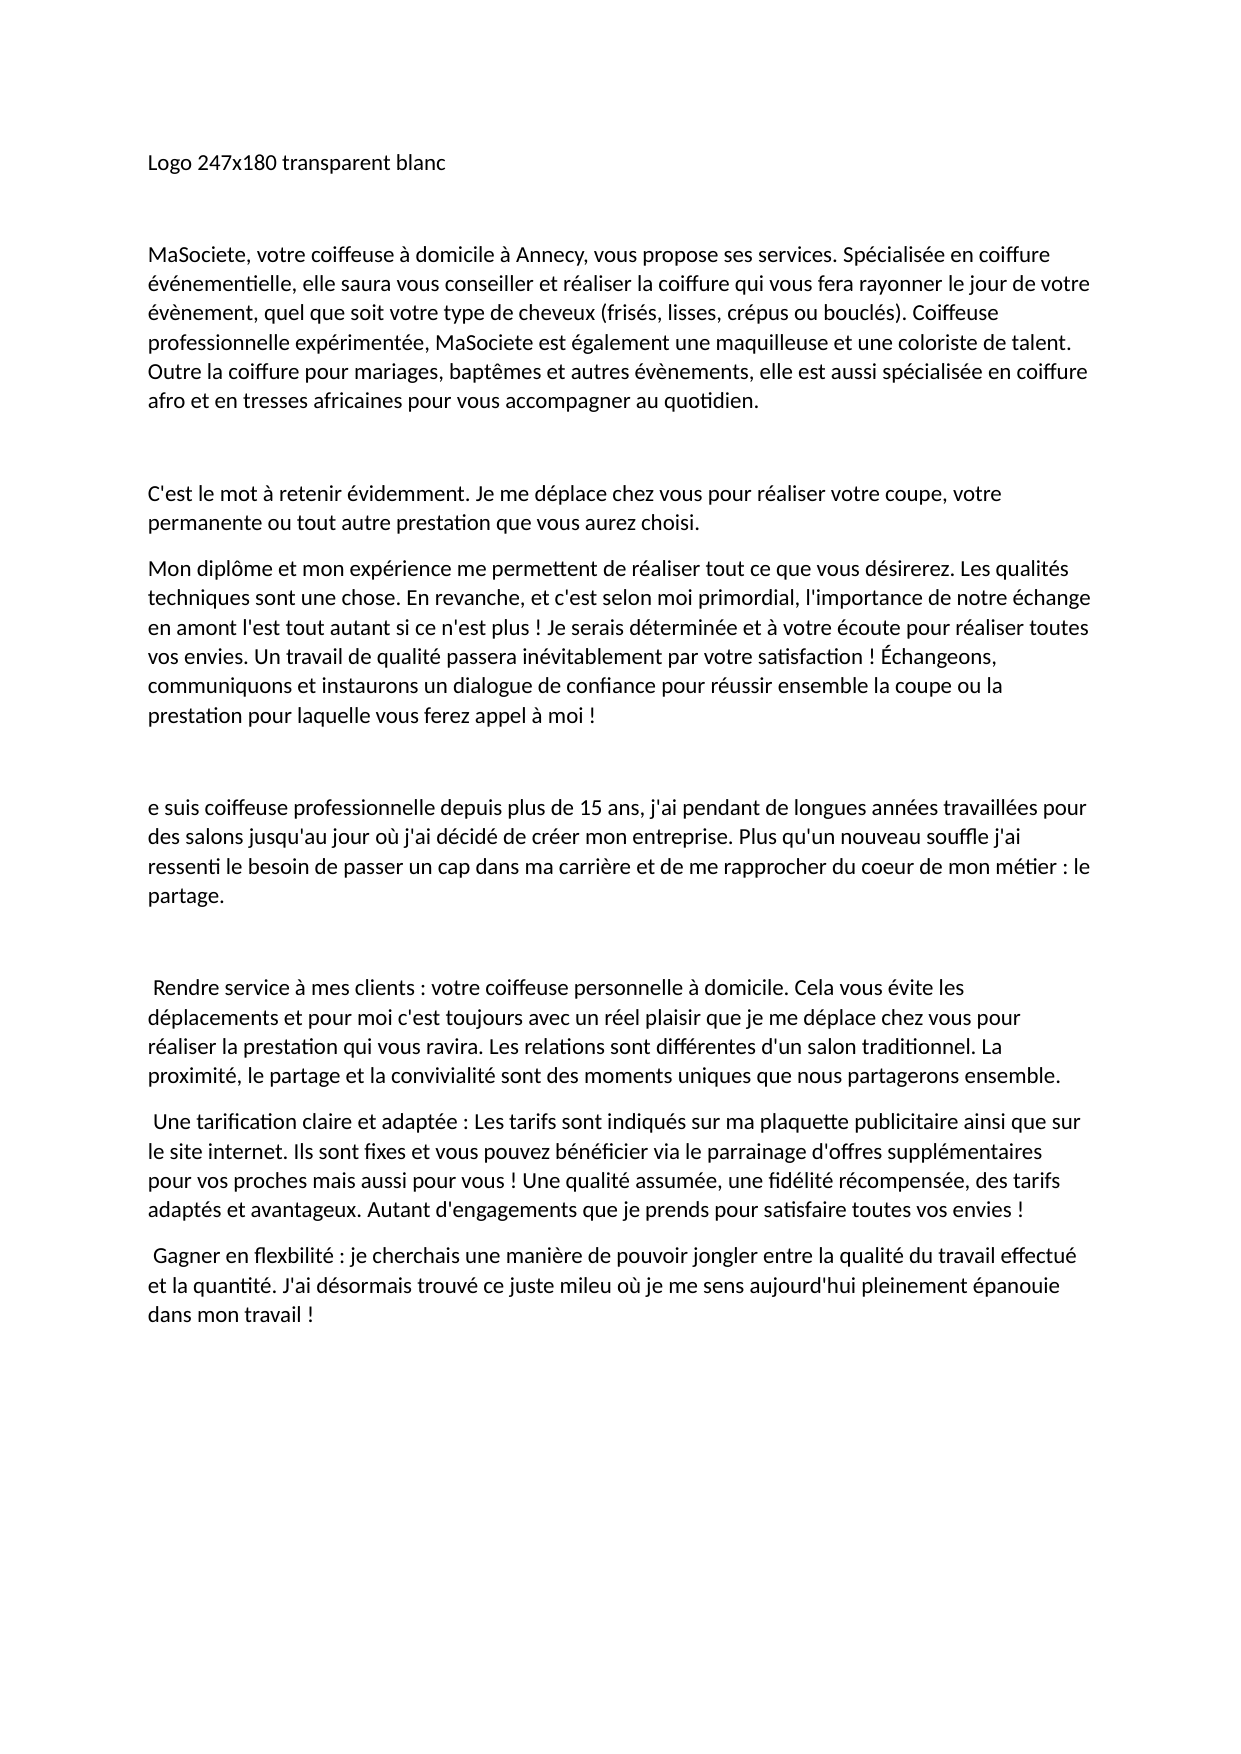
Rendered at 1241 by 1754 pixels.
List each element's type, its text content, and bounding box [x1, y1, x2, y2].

text e suis coiffeuse professionnelle depuis plus de 15 ans, j'ai pendant de longues années travaillées pour des salons jusqu'au jour où j'ai décidé de créer mon entreprise. Plus qu'un nouveau souffle j'ai ressenti le besoin de passer un cap dans ma carrière et de me rapprocher du coeur de mon métier : le partage. [148, 793, 1093, 909]
text C'est le mot à retenir évidemment. Je me déplace chez vous pour réaliser votre coupe, votre permanente ou tout autre prestation que vous aurez choisi. [148, 479, 1093, 536]
text Une tarification claire et adaptée : Les tarifs sont indiqués sur ma plaquette publicitaire ainsi que sur le site internet. Ils sont fixes et vous pouvez bénéficier via le parrainage d'offres supplémentaires pour vos proches mais aussi pour vous ! Une qualité assumée, une fidélité récompensée, des tarifs adaptés et avantageux. Autant d'engagements que je prends pour satisfaire toutes vos envies ! [148, 1107, 1093, 1223]
text MaSociete, votre coiffeuse à domicile à Annecy, vous propose ses services. Spécialisée en coiffure événementielle, elle saura vous conseiller et réaliser la coiffure qui vous fera rayonner le jour de votre évènement, quel que soit votre type de cheveux (frisés, lisses, crépus ou bouclés). Coiffeuse professionnelle expérimentée, MaSociete est également une maquilleuse et une coloriste de talent. Outre la coiffure pour mariages, baptêmes et autres évènements, elle est aussi spécialisée en coiffure afro et en tresses africaines pour vous accompagner au quotidien. [148, 240, 1093, 414]
text Gagner en flexbilité : je cherchais une manière de pouvoir jongler entre la qualité du travail effectué et la quantité. J'ai désormais trouvé ce juste mileu où je me sens aujourd'hui pleinement épanouie dans mon travail ! [148, 1242, 1093, 1328]
text Logo 247x180 transparent blanc [148, 148, 1093, 176]
text Mon diplôme et mon expérience me permettent de réaliser tout ce que vous désirerez. Les qualités techniques sont une chose. En revanche, et c'est selon moi primordial, l'importance de notre échange en amont l'est tout autant si ce n'est plus ! Je serais déterminée et à votre écoute pour réaliser toutes vos envies. Un travail de qualité passera inévitablement par votre satisfaction ! Échangeons, communiquons et instaurons un dialogue de confiance pour réussir ensemble la coupe ou la prestation pour laquelle vous ferez appel à moi ! [148, 554, 1093, 729]
text Rendre service à mes clients : votre coiffeuse personnelle à domicile. Cela vous évite les déplacements et pour moi c'est toujours avec un réel plaisir que je me déplace chez vous pour réaliser la prestation qui vous ravira. Les relations sont différentes d'un salon traditionnel. La proximité, le partage et la convivialité sont des moments uniques que nous partagerons ensemble. [148, 973, 1093, 1089]
